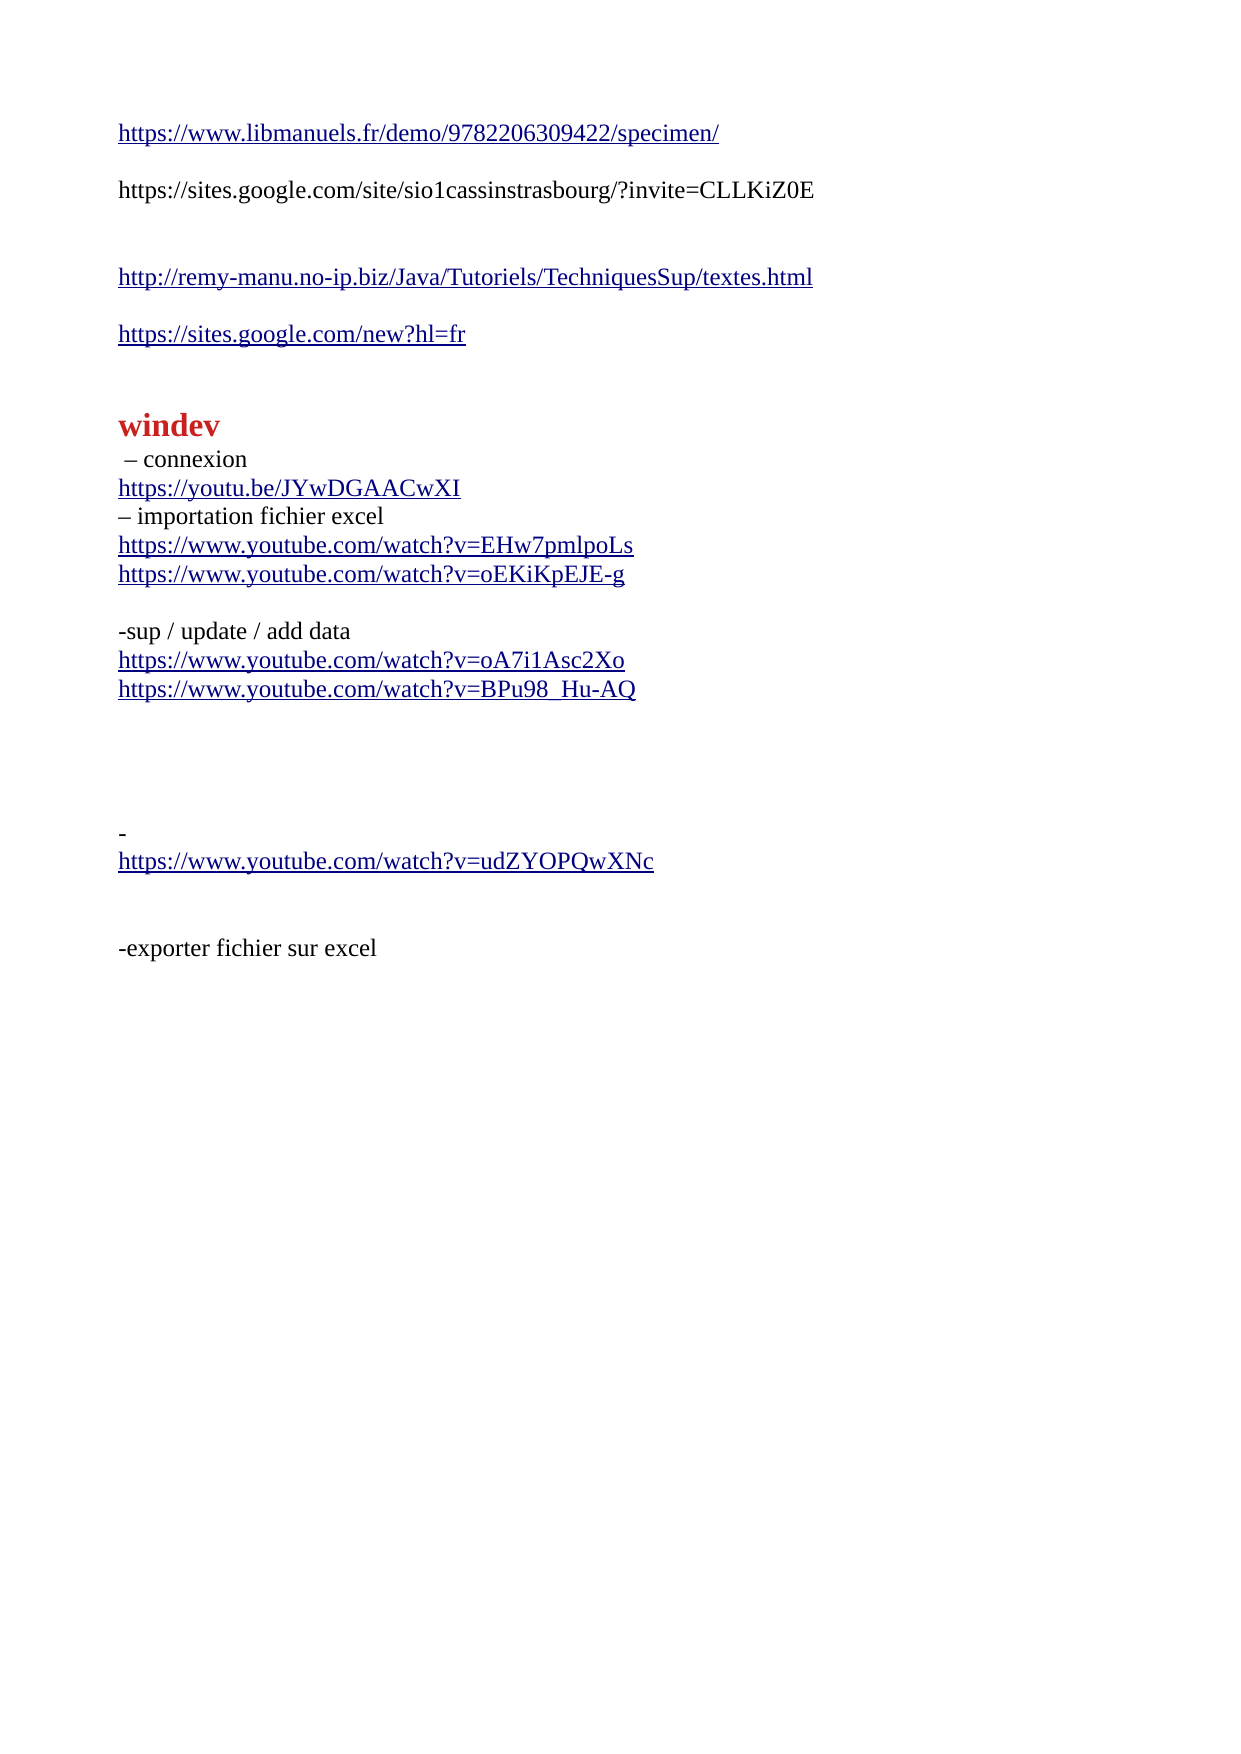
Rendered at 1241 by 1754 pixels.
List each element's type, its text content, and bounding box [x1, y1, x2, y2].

text http://remy-manu.no-ip.biz/Java/Tutoriels/TechniquesSup/textes.html [118, 262, 1122, 291]
text -sup / update / add data [118, 616, 1122, 645]
text https://sites.google.com/new?hl=fr [118, 319, 1122, 348]
text https://www.libmanuels.fr/demo/9782206309422/specimen/ [118, 118, 1122, 147]
text – importation fichier excel [118, 501, 1122, 530]
text – connexion [118, 444, 1122, 473]
text https://www.youtube.com/watch?v=BPu98_Hu-AQ [118, 674, 1122, 703]
text https://www.youtube.com/watch?v=oA7i1Asc2Xo [118, 645, 1122, 674]
text - [118, 818, 1122, 846]
text https://www.youtube.com/watch?v=udZYOPQwXNc [118, 846, 1122, 875]
text https://www.youtube.com/watch?v=EHw7pmlpoLs [118, 530, 1122, 559]
text -exporter fichier sur excel [118, 933, 1122, 961]
text https://sites.google.com/site/sio1cassinstrasbourg/?invite=CLLKiZ0E [118, 176, 1122, 204]
text https://www.youtube.com/watch?v=oEKiKpEJE-g [118, 559, 1122, 588]
text https://youtu.be/JYwDGAACwXI [118, 473, 1122, 501]
text windev [118, 406, 1122, 444]
